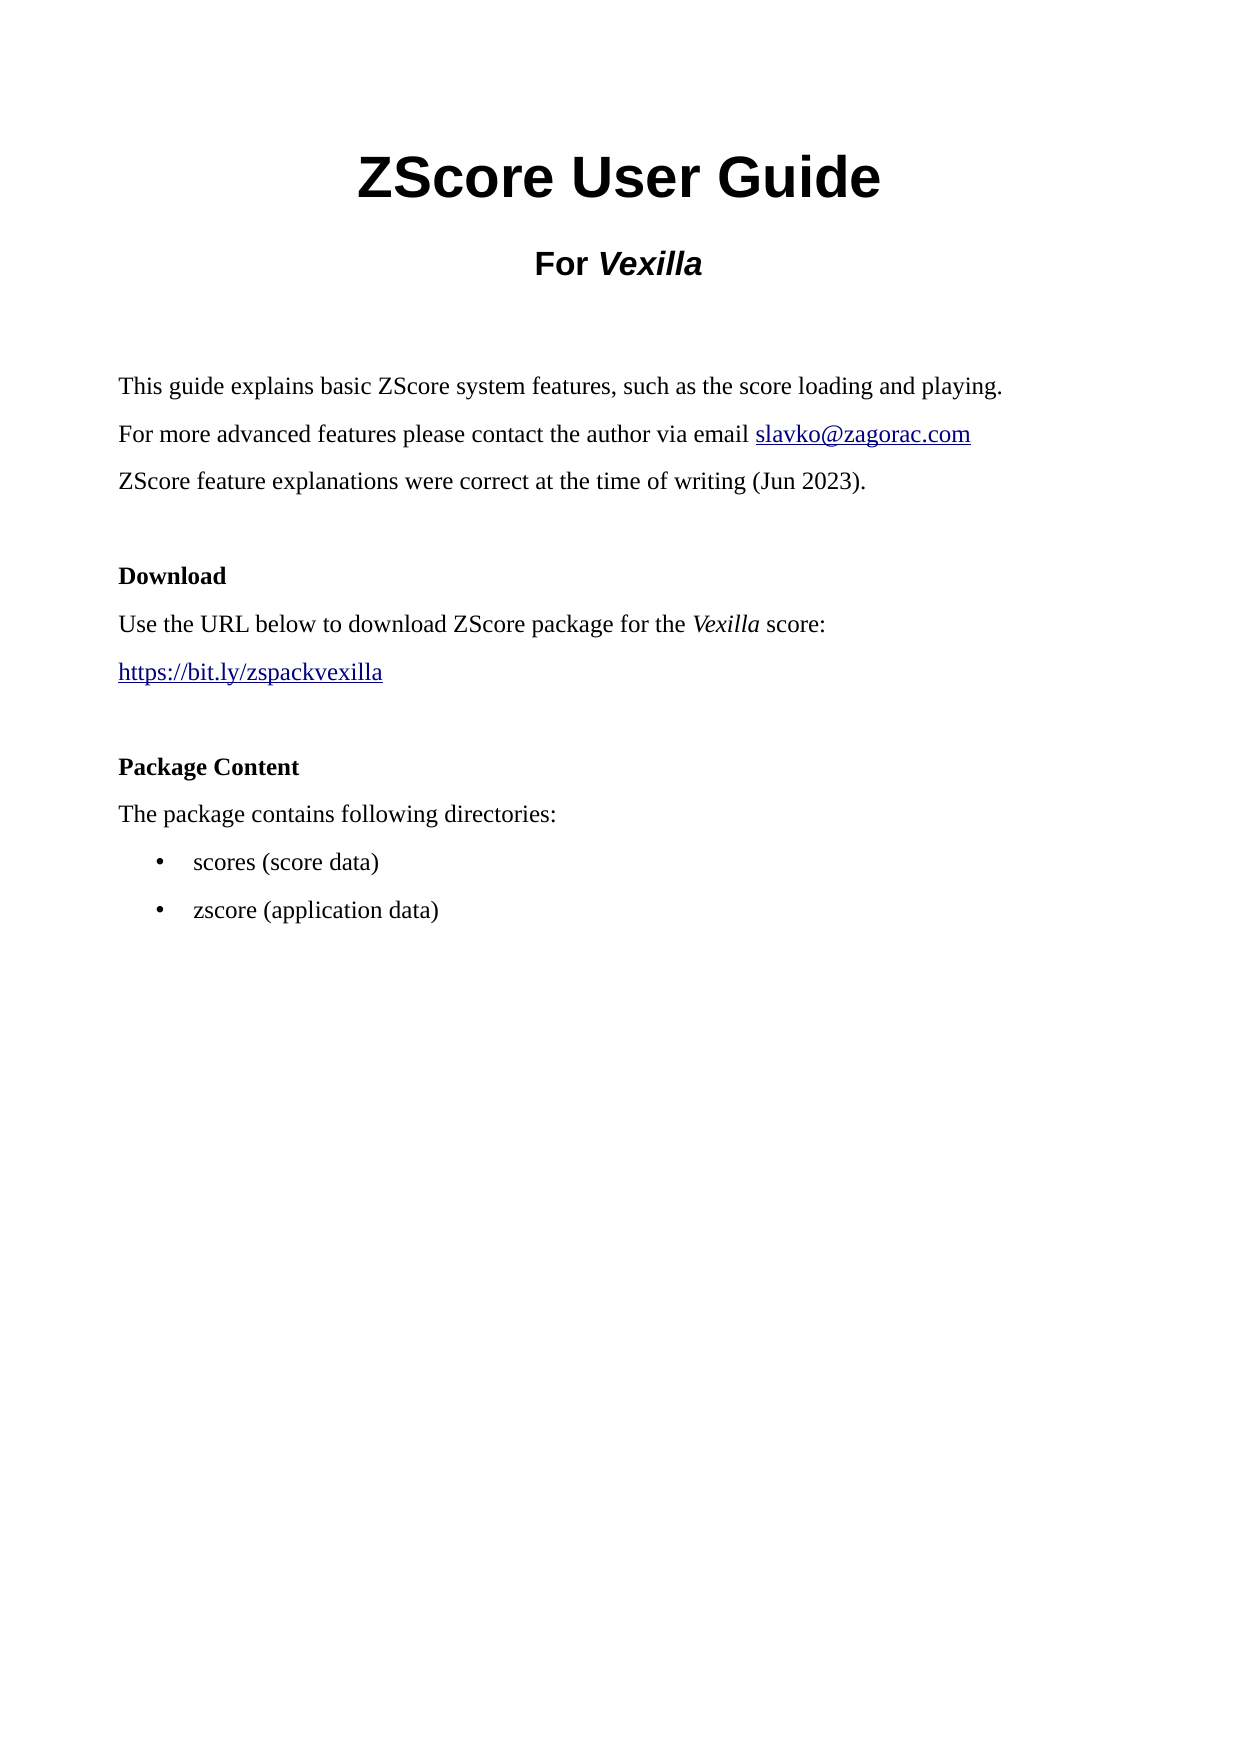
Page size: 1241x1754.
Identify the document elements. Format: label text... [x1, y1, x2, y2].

subtitle For Vexilla [118, 243, 1122, 282]
text ZScore feature explanations were correct at the time of writing (Jun 2023). [118, 466, 1122, 495]
text https://bit.ly/zspackvexilla [118, 657, 1122, 685]
text This guide explains basic ZScore system features, such as the score loading and playing. [118, 371, 1122, 400]
list scores (score data) [156, 847, 1122, 876]
text Download [118, 561, 1122, 590]
text The package contains following directories: [118, 799, 1122, 828]
text Use the URL below to download ZScore package for the Vexilla score: [118, 609, 1122, 638]
list zscore (application data) [156, 895, 1122, 923]
text Package Content [118, 752, 1122, 781]
text For more advanced features please contact the author via email slavko@zagorac.com [118, 419, 1122, 447]
title ZScore User Guide [118, 143, 1122, 210]
